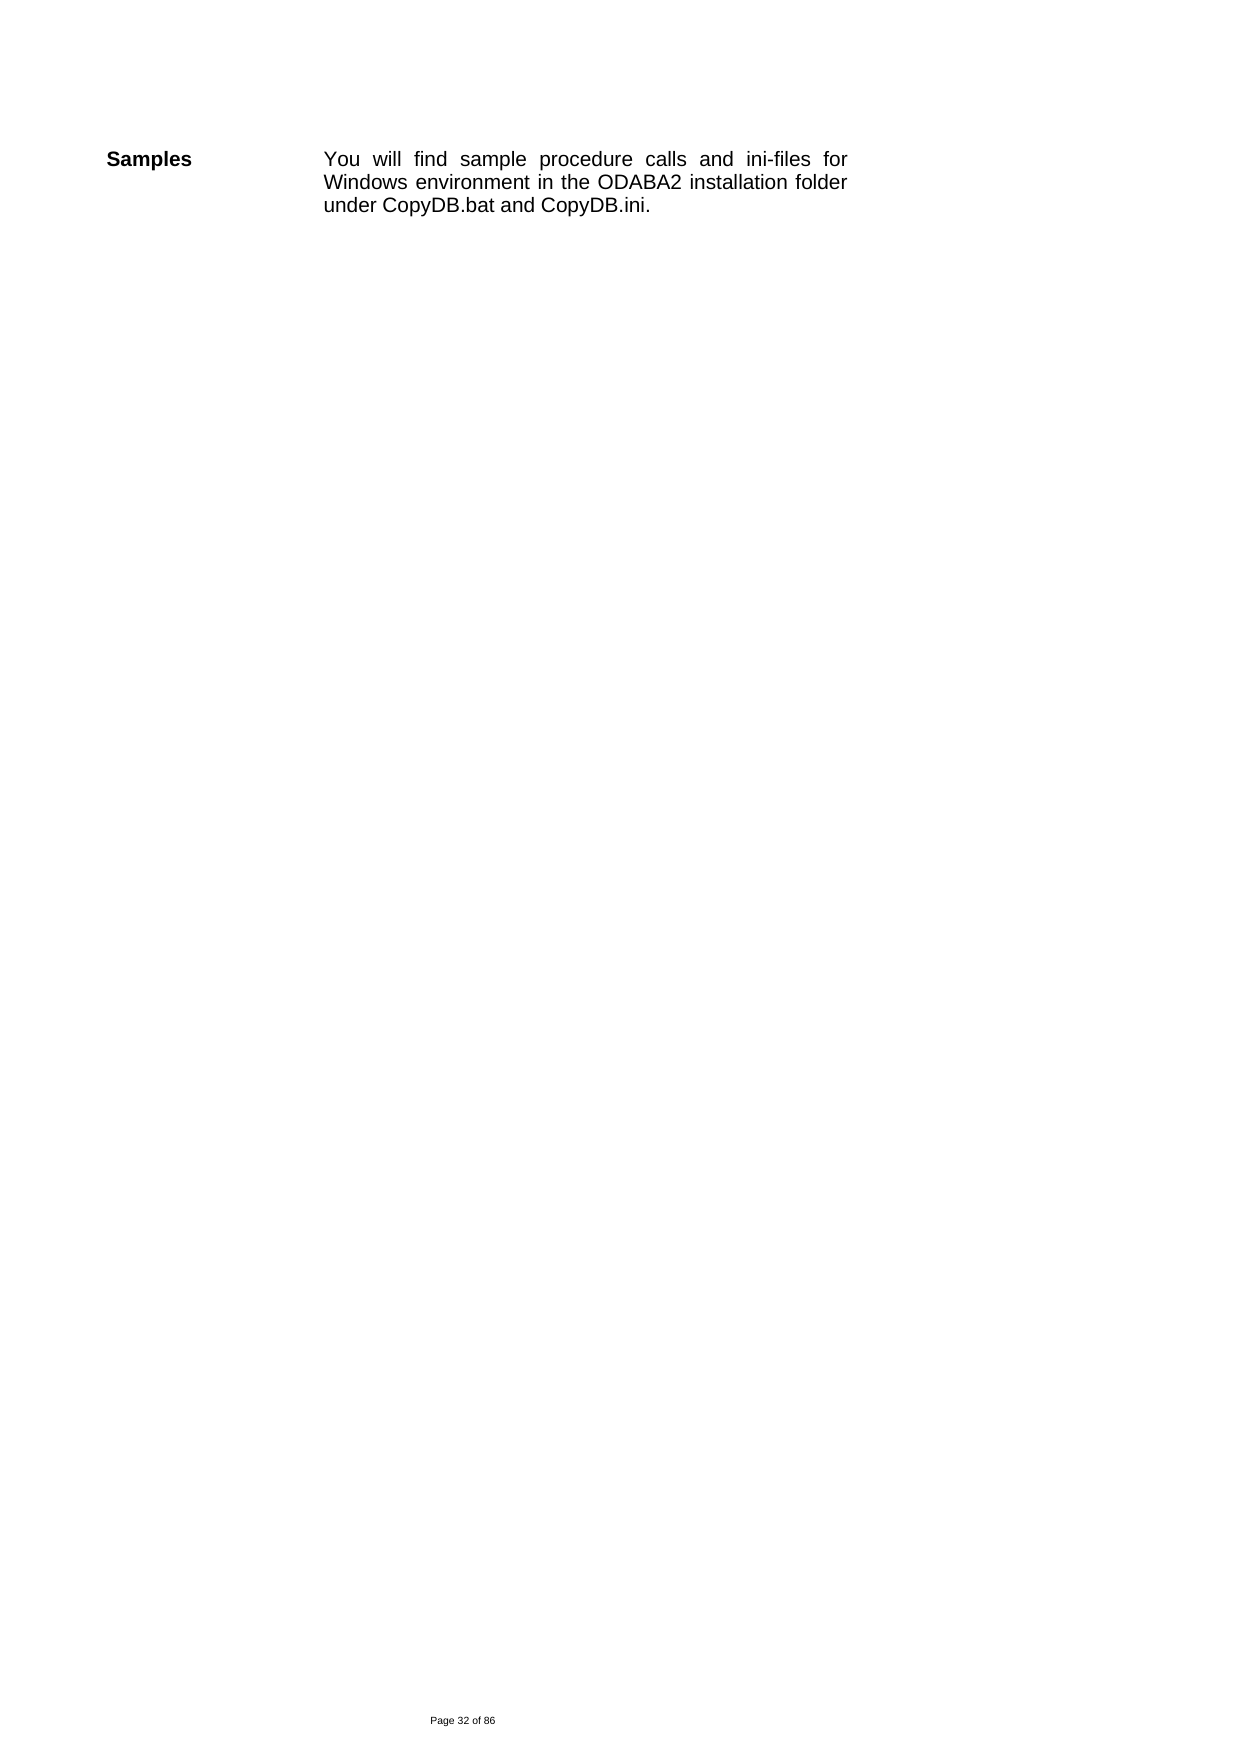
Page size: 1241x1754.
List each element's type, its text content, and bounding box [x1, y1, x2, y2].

table_cell You will find sample procedure calls and ini-files for Windows environment in the ODABA2 installation folder under CopyDB.bat and CopyDB.ini. [312, 147, 859, 229]
table_cell Samples [95, 147, 312, 229]
